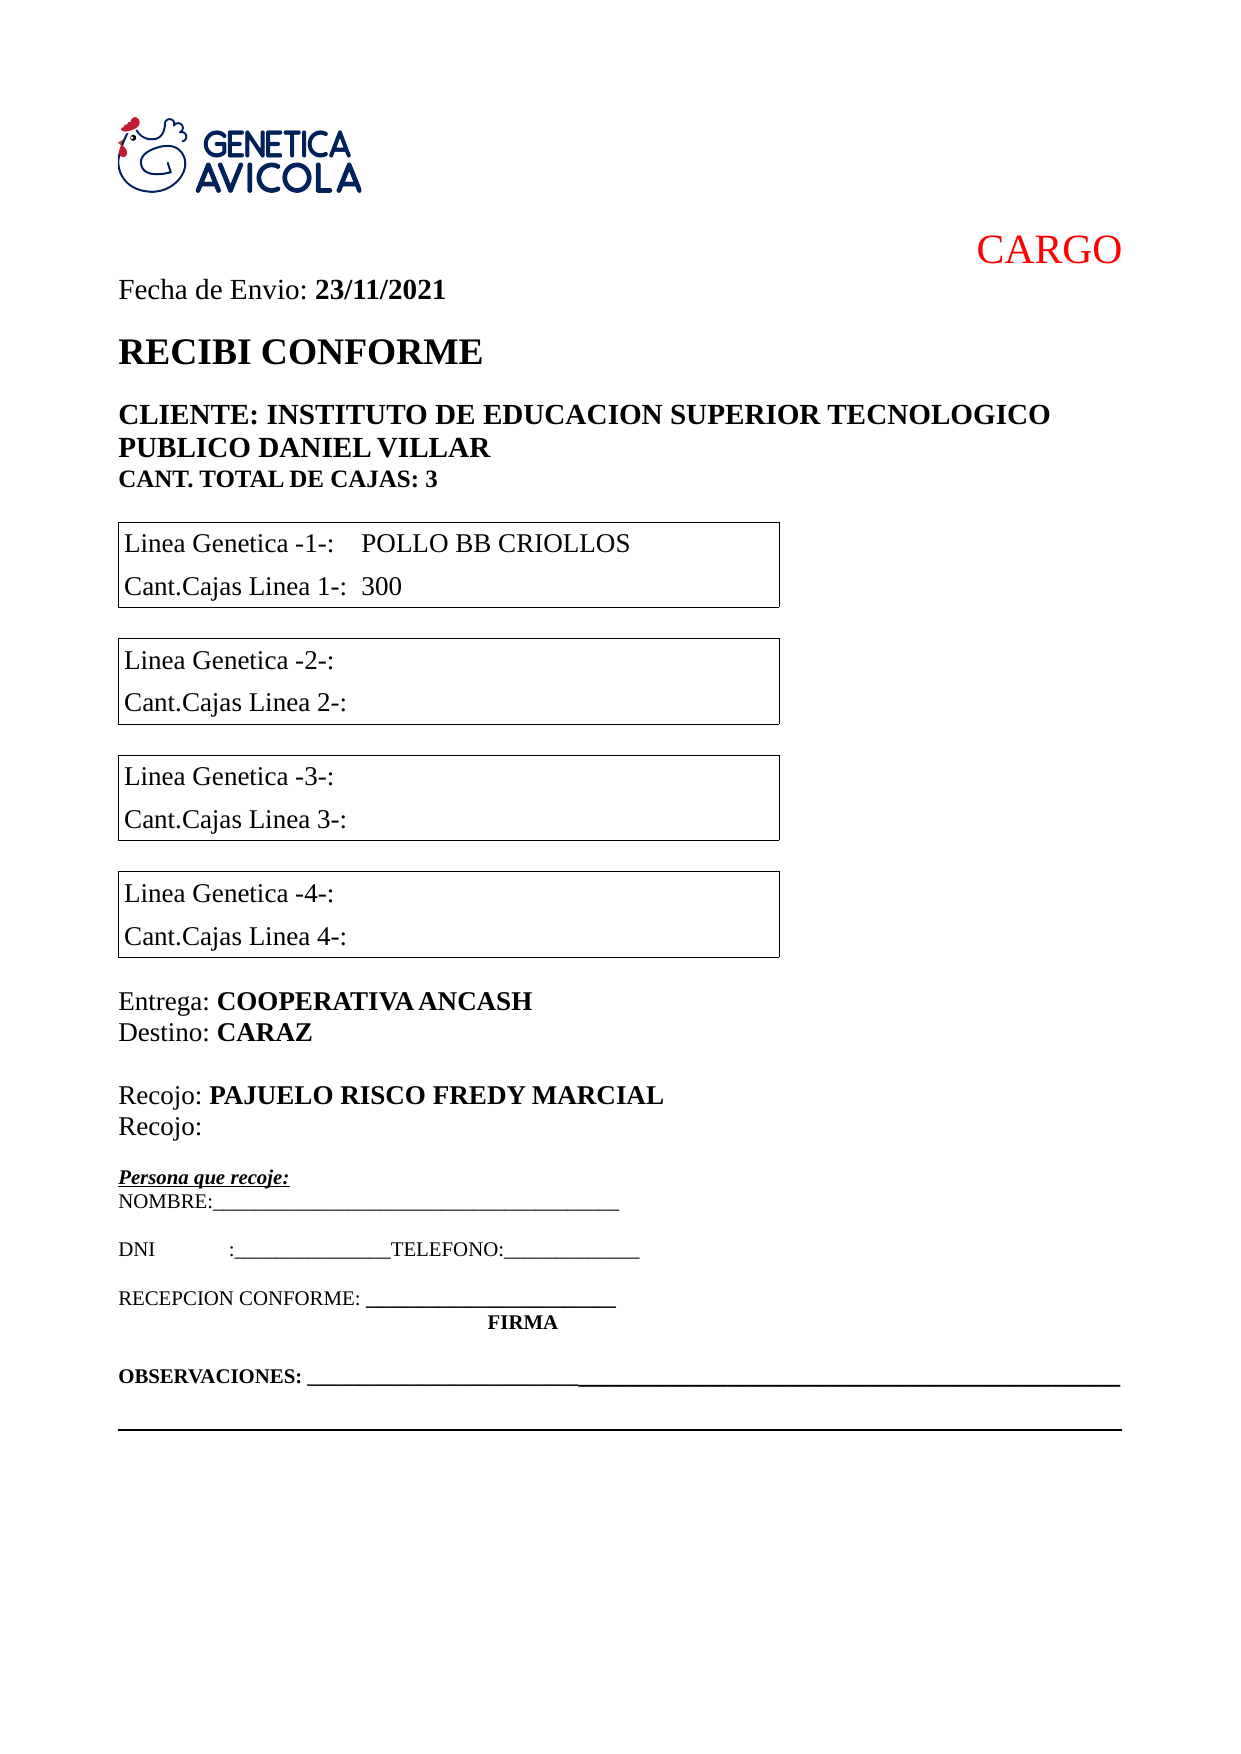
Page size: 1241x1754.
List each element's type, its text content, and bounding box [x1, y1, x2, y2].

text Persona que recoje: [118, 1165, 1122, 1189]
table_cell [118, 841, 356, 871]
text OBSERVACIONES: __________________________________________________________________ [118, 1358, 1122, 1389]
table_cell Linea Genetica -2-: [119, 639, 356, 681]
table_cell [356, 872, 779, 914]
table_cell [118, 725, 356, 755]
text Recojo: PAJUELO RISCO FREDY MARCIAL [118, 1079, 1122, 1110]
table_cell Cant.Cajas Linea 4-: [119, 914, 356, 957]
table_cell [356, 798, 779, 840]
table_cell [356, 639, 779, 681]
text RECIBI CONFORME [118, 330, 1122, 373]
text NOMBRE:_______________________________________ [118, 1189, 1122, 1213]
table_cell Linea Genetica -3-: [119, 756, 356, 797]
table_cell Linea Genetica -4-: [119, 872, 356, 914]
text RECEPCION CONFORME: ________________________ [118, 1286, 1122, 1309]
table_cell Cant.Cajas Linea 2-: [119, 681, 356, 723]
table_cell Cant.Cajas Linea 3-: [119, 798, 356, 840]
table_cell [356, 914, 779, 957]
table_cell [356, 608, 779, 638]
text DNI :_______________TELEFONO:_____________ [118, 1237, 1122, 1261]
text Recojo: [118, 1110, 1122, 1141]
picture [117, 117, 362, 193]
text Destino: CARAZ [118, 1017, 1122, 1048]
text Fecha de Envio: 23/11/2021 [118, 272, 1122, 306]
table_cell Cant.Cajas Linea 1-: [119, 564, 356, 607]
text FIRMA [118, 1309, 1122, 1334]
table_header Linea Genetica -1-: [119, 523, 356, 564]
table_cell [118, 608, 356, 638]
table_cell [356, 725, 779, 755]
table_cell [356, 756, 779, 797]
text CLIENTE: INSTITUTO DE EDUCACION SUPERIOR TECNOLOGICO PUBLICO DANIEL VILLAR [118, 397, 1122, 464]
table_cell [356, 841, 779, 871]
table_cell 300 [356, 564, 779, 607]
text Entrega: COOPERATIVA ANCASH [118, 985, 1122, 1017]
table_header POLLO BB CRIOLLOS [356, 523, 779, 564]
table_cell [356, 681, 779, 723]
text CANT. TOTAL DE CAJAS: 3 [118, 464, 1122, 493]
text CARGO [118, 224, 1122, 272]
